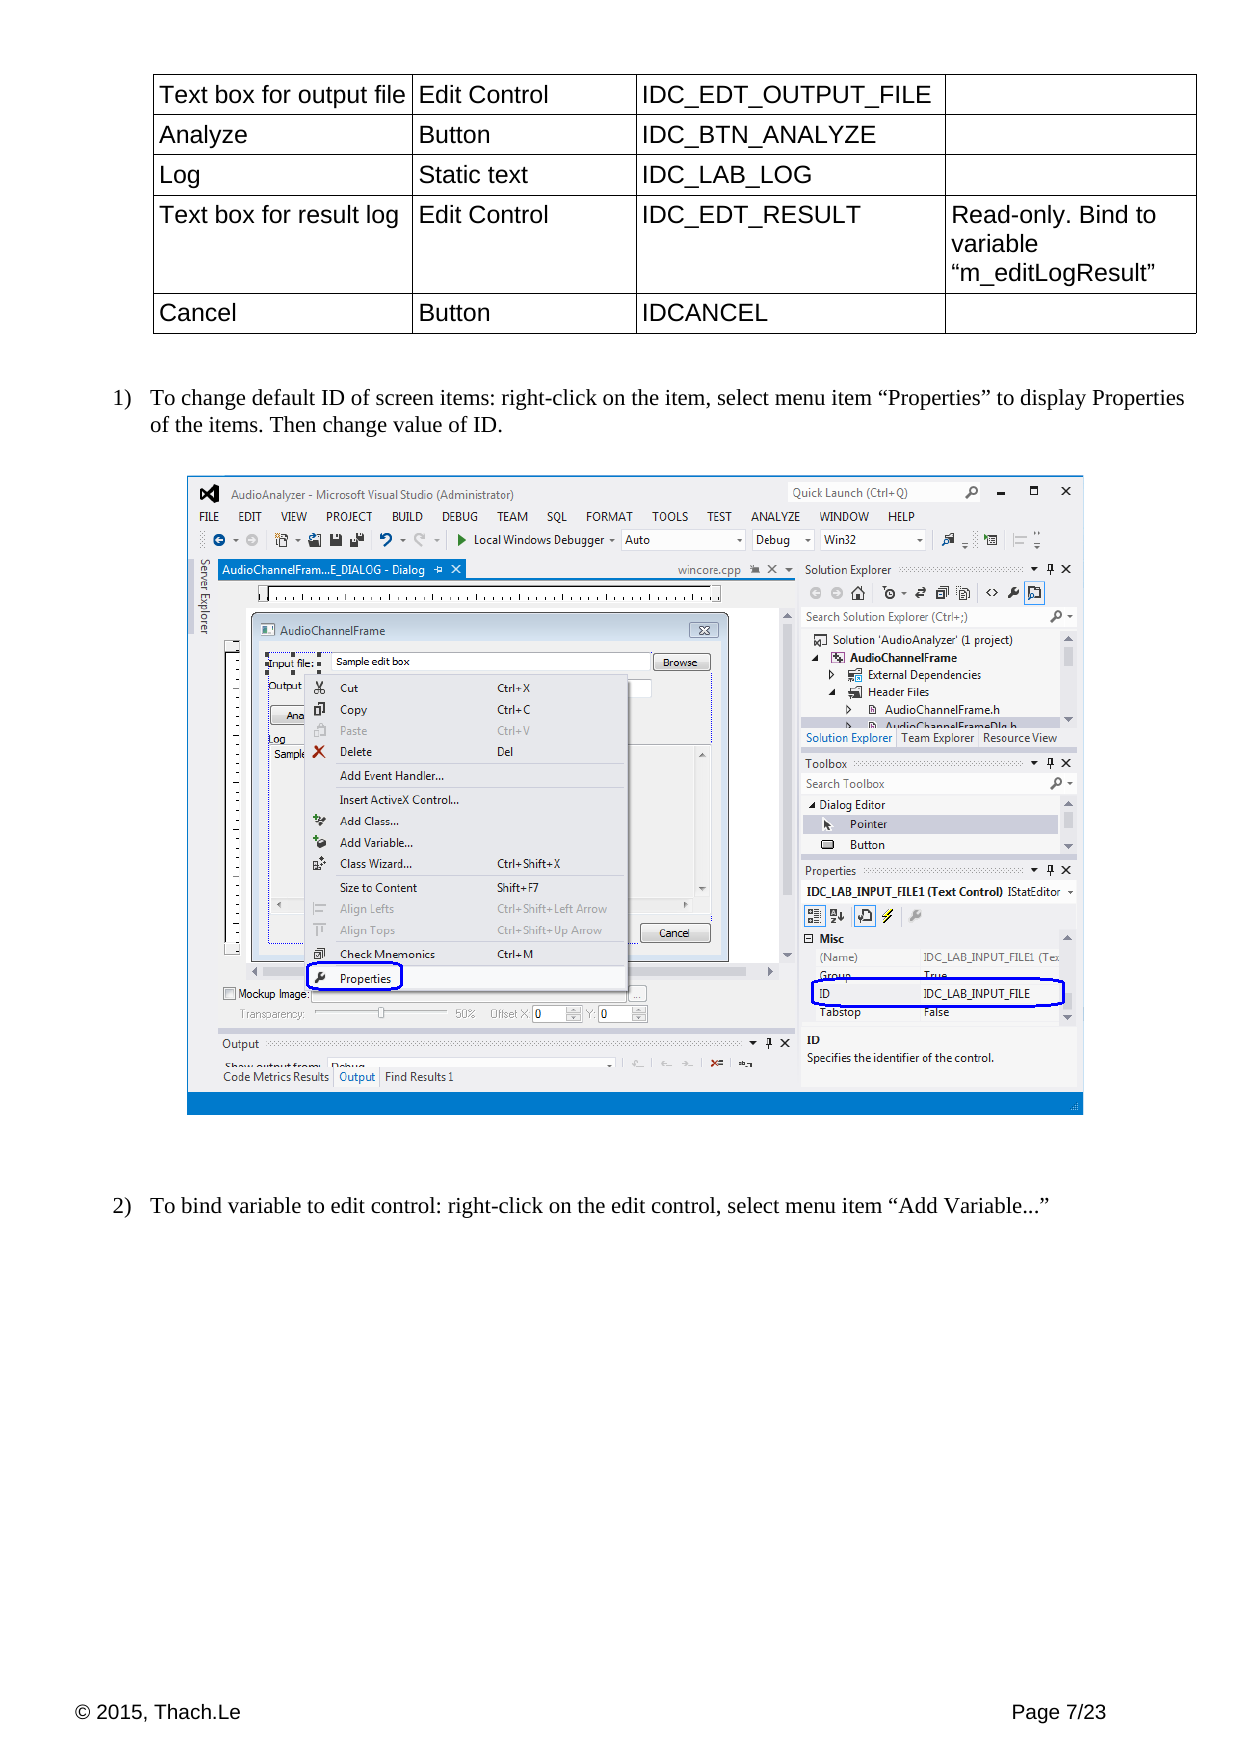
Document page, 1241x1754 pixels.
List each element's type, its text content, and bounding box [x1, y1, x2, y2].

table_cell IDCANCEL [637, 294, 945, 333]
table_cell [946, 155, 1196, 195]
table_cell Read-only. Bind to variable “m_editLogResult” [946, 196, 1196, 292]
table_cell IDC_EDT_RESULT [637, 196, 945, 292]
table_cell IDC_LAB_LOG [637, 155, 945, 195]
table_cell [946, 294, 1196, 333]
table_cell [946, 115, 1196, 154]
table_cell [946, 75, 1196, 114]
table_cell Button [413, 115, 636, 154]
list To change default ID of screen items: right-click on the item, select menu item “Properties” to display Properties of the items. Then change value of ID. [112, 384, 1196, 437]
table_cell IDC_BTN_ANALYZE [637, 115, 945, 154]
table_cell Text box for output file [154, 75, 412, 114]
table_cell Edit Control [413, 196, 636, 292]
table_cell Text box for result log [154, 196, 412, 292]
table_cell Static text [413, 155, 636, 195]
table_cell IDC_EDT_OUTPUT_FILE [637, 75, 945, 114]
table_cell Log [154, 155, 412, 195]
table_cell Analyze [154, 115, 412, 154]
table_cell Button [413, 294, 636, 333]
list To bind variable to edit control: right-click on the edit control, select menu item “Add Variable...” [112, 1192, 1196, 1218]
table_cell Cancel [154, 294, 412, 333]
table_cell Edit Control [413, 75, 636, 114]
